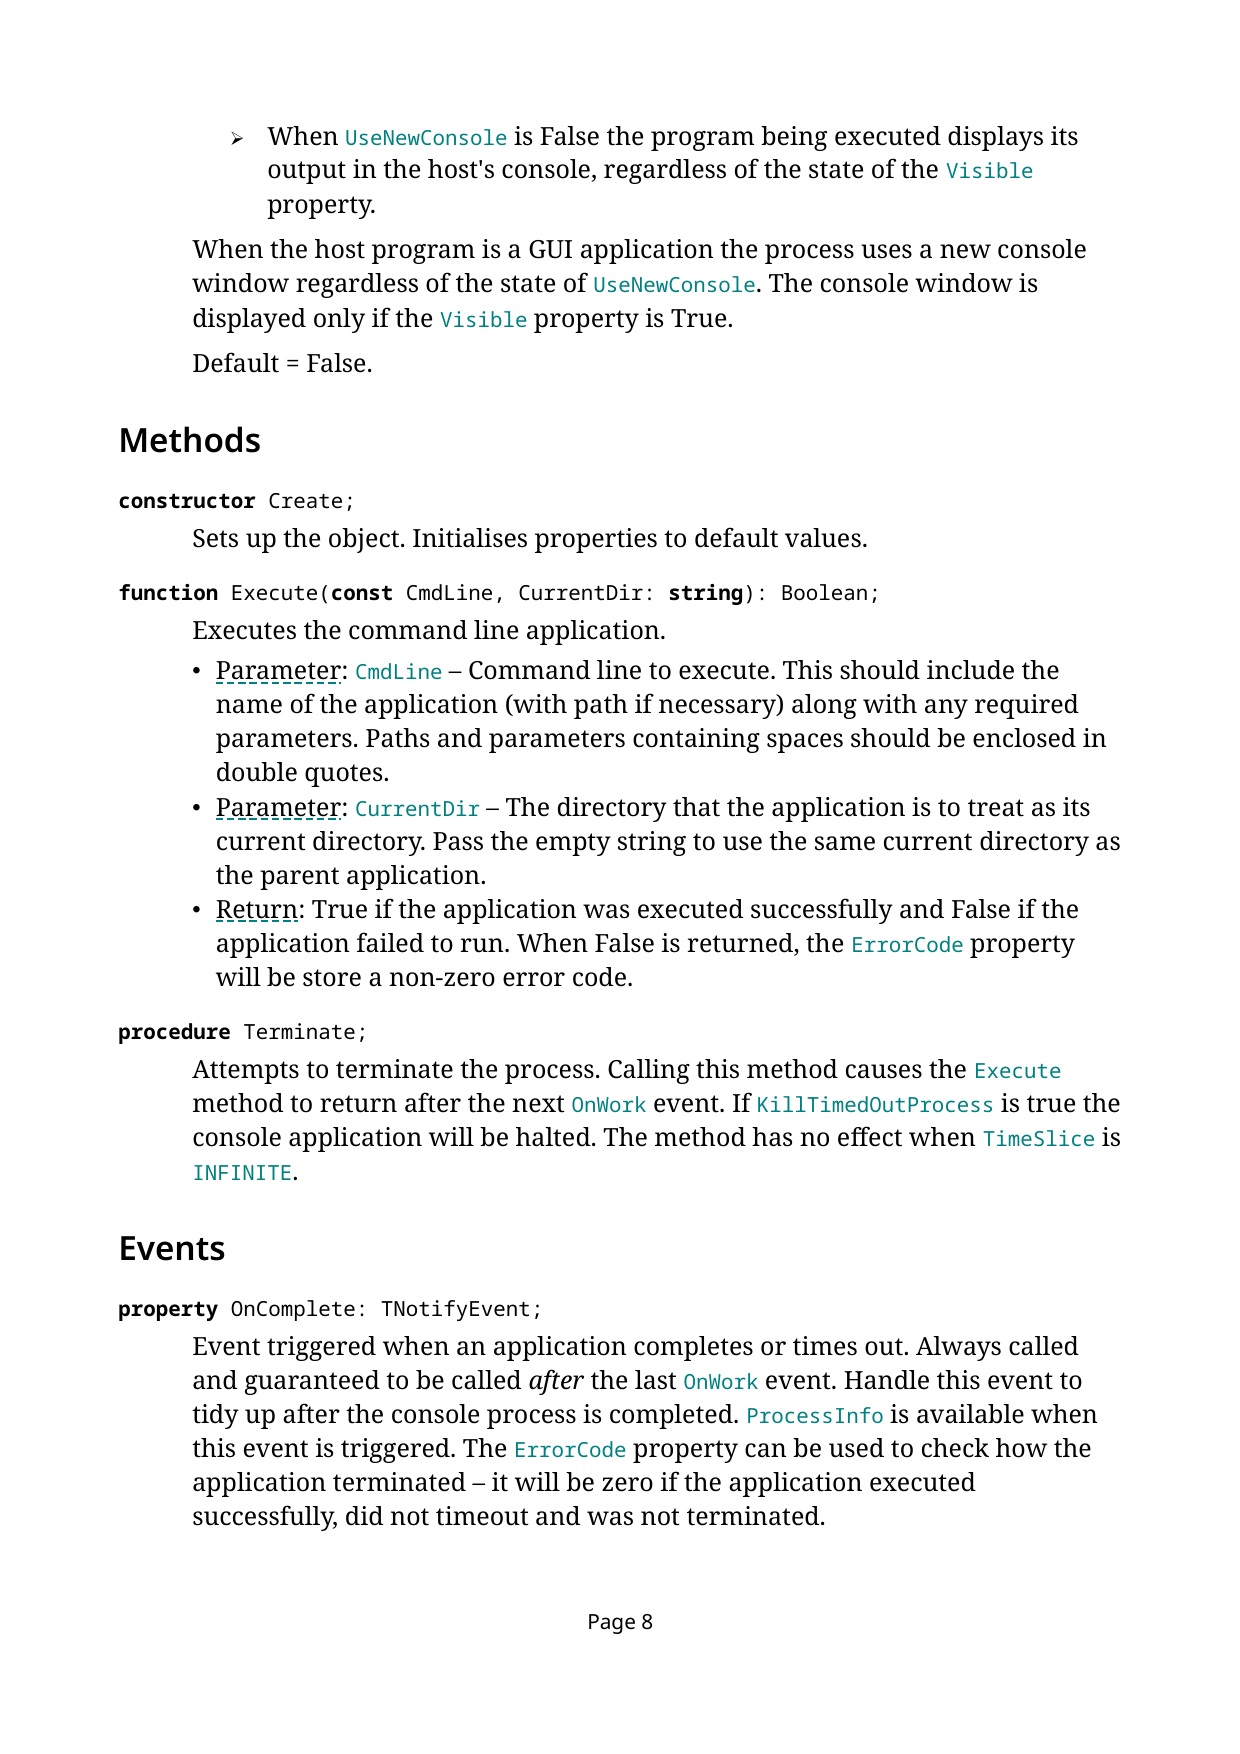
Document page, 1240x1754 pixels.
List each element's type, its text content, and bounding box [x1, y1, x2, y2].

text constructor Create; [118, 487, 1122, 515]
text Sets up the object. Initialises properties to default values. [192, 521, 1122, 555]
list Parameter: CurrentDir – The directory that the application is to treat as its current directory. Pass the empty string to use the same current directory as the parent application. [192, 789, 1122, 891]
subtitle Events [118, 1224, 1122, 1270]
text procedure Terminate; [118, 1017, 1122, 1046]
text Executes the command line application. [192, 613, 1122, 647]
subtitle Methods [118, 417, 1122, 462]
text When the host program is a GUI application the process uses a new console window regardless of the state of UseNewConsole. The console window is displayed only if the Visible property is True. [192, 232, 1122, 334]
text function Execute(const CmdLine, CurrentDir: string): Boolean; [118, 578, 1122, 607]
text Event triggered when an application completes or times out. Always called and guaranteed to be called after the last OnWork event. Handle this event to tidy up after the console process is completed. ProcessInfo is available when this event is triggered. The ErrorCode property can be used to check how the application terminated – it will be zero if the application executed successfully, did not timeout and was not terminated. [192, 1328, 1122, 1533]
list Parameter: CmdLine – Command line to execute. This should include the name of the application (with path if necessary) along with any required parameters. Paths and parameters containing spaces should be enclosed in double quotes. [192, 653, 1122, 789]
list When UseNewConsole is False the program being executed displays its output in the host's console, regardless of the state of the Visible property. [229, 118, 1122, 220]
text Default = False. [192, 346, 1122, 380]
text Attempts to terminate the process. Calling this method causes the Execute method to return after the next OnWork event. If KillTimedOutProcess is true the console application will be halted. The method has no effect when TimeSlice is INFINITE. [192, 1051, 1122, 1188]
list Return: True if the application was executed successfully and False if the application failed to run. When False is returned, the ErrorCode property will be store a non-zero error code. [192, 891, 1122, 993]
text property OnComplete: TNotifyEvent; [118, 1294, 1122, 1323]
